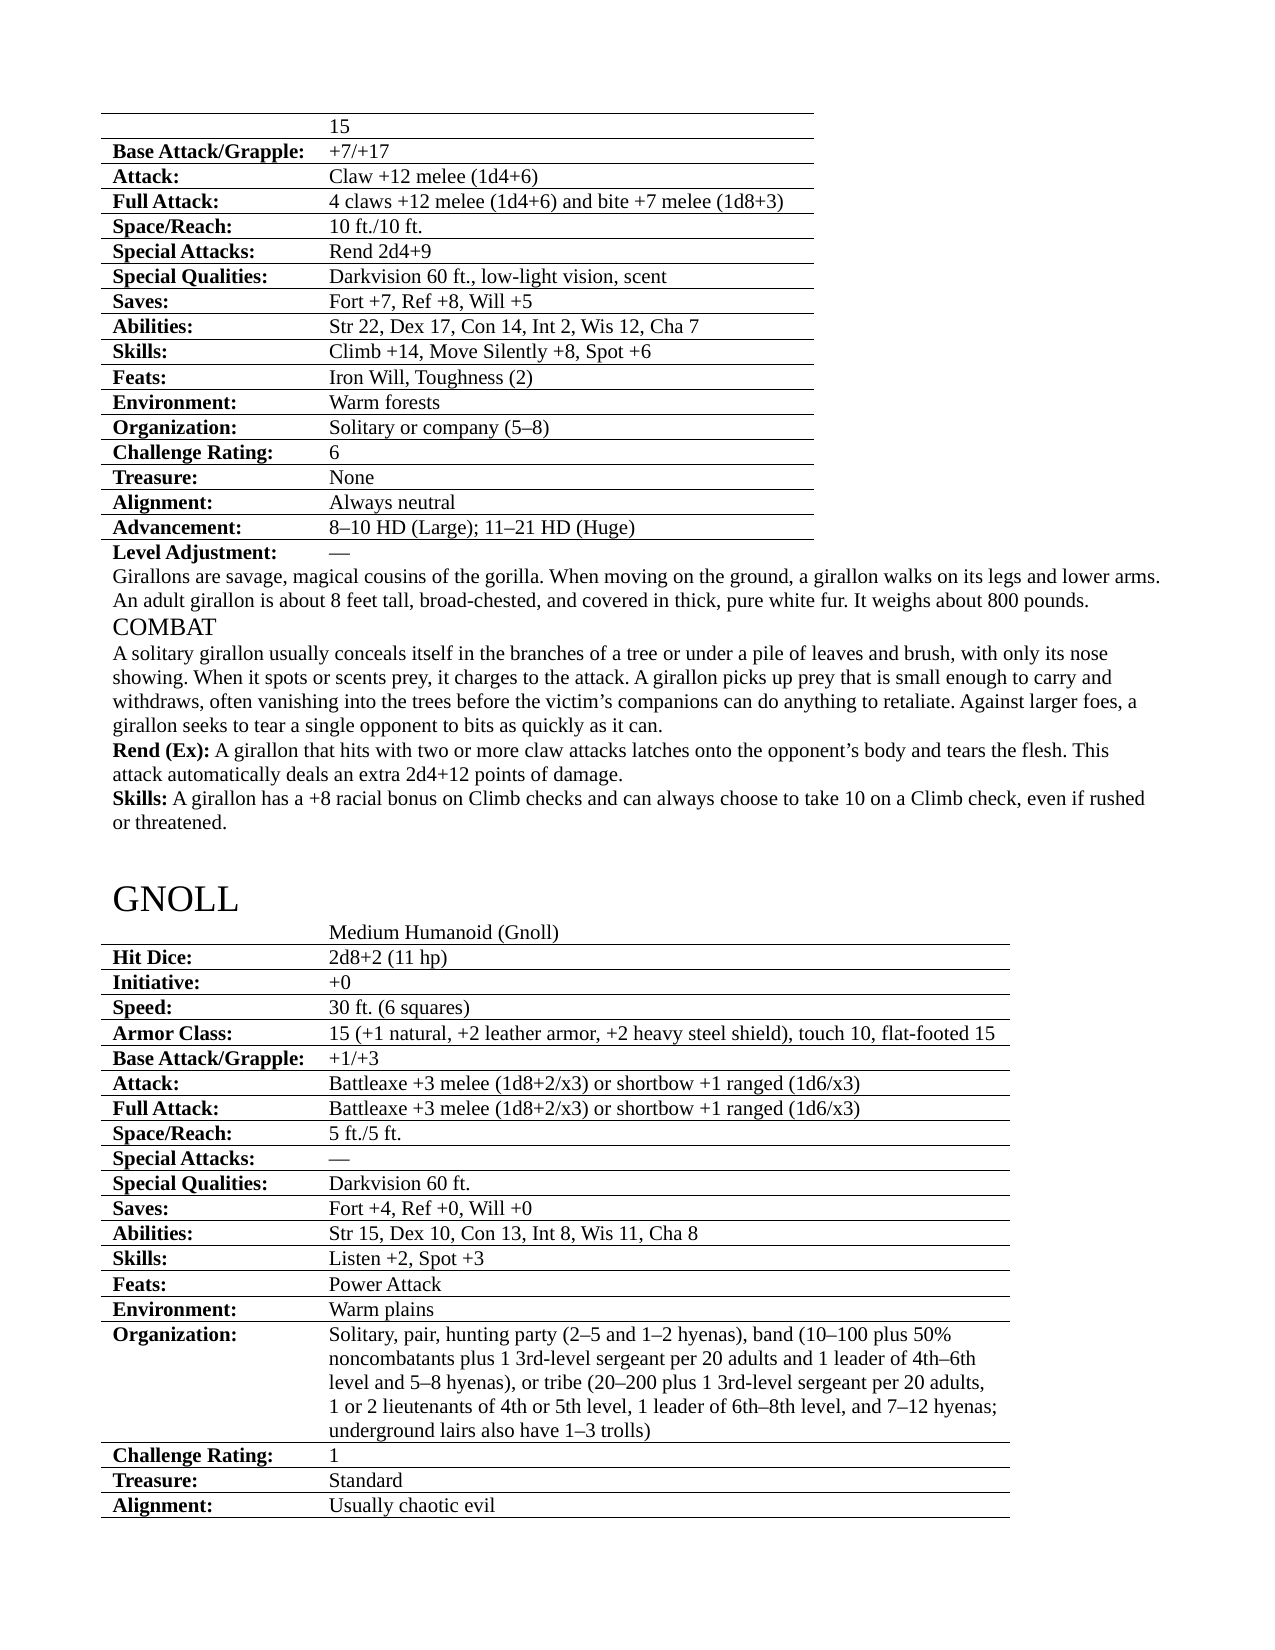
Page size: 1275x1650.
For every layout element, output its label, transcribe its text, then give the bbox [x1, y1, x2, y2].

table_cell Feats: [101, 1271, 317, 1296]
table_cell Iron Will, Toughness (2) [318, 365, 814, 389]
table_cell [101, 114, 318, 138]
text Skills: A girallon has a +8 racial bonus on Climb checks and can always choose to take 10 on a Climb check, even if rushed or threatened. [112, 786, 1162, 834]
table_cell Climb +14, Move Silently +8, Spot +6 [318, 340, 814, 363]
table_cell Saves: [101, 1196, 317, 1220]
table_cell Fort +7, Ref +8, Will +5 [318, 289, 814, 313]
table_cell Power Attack [318, 1271, 1009, 1296]
table_cell None [318, 465, 814, 489]
table_cell +1/+3 [318, 1046, 1009, 1069]
table_cell Base Attack/Grapple: [101, 1046, 317, 1069]
table_cell Special Attacks: [101, 239, 318, 263]
table_cell Alignment: [101, 490, 318, 514]
table_cell Space/Reach: [101, 214, 318, 238]
table_cell 5 ft./5 ft. [318, 1121, 1009, 1145]
table_cell Special Qualities: [101, 1171, 317, 1195]
table_cell Listen +2, Spot +3 [318, 1246, 1009, 1270]
text COMBAT [112, 612, 1162, 641]
table_cell Full Attack: [101, 189, 318, 213]
table_cell Base Attack/Grapple: [101, 139, 318, 163]
table_cell Special Attacks: [101, 1146, 317, 1170]
table_cell Claw +12 melee (1d4+6) [318, 164, 814, 188]
table_cell Hit Dice: [101, 945, 317, 969]
table_cell Abilities: [101, 1221, 317, 1245]
table_cell Warm forests [318, 390, 814, 414]
table_cell Rend 2d4+9 [318, 239, 814, 263]
table_cell Darkvision 60 ft., low-light vision, scent [318, 264, 814, 288]
table_cell Usually chaotic evil [318, 1493, 1009, 1517]
table_cell Organization: [101, 1322, 317, 1442]
table_cell Environment: [101, 390, 318, 414]
table_cell 30 ft. (6 squares) [318, 995, 1009, 1019]
table_cell 8–10 HD (Large); 11–21 HD (Huge) [318, 515, 814, 539]
table_cell Skills: [101, 1246, 317, 1270]
table_cell Challenge Rating: [101, 440, 318, 464]
text GNOLL [112, 877, 1162, 920]
table_cell — [318, 540, 814, 564]
table_cell Abilities: [101, 314, 318, 338]
table_cell Always neutral [318, 490, 814, 514]
table_cell Attack: [101, 164, 318, 188]
table_cell Battleaxe +3 melee (1d8+2/x3) or shortbow +1 ranged (1d6/x3) [318, 1096, 1009, 1120]
table_header [101, 920, 317, 944]
table_cell Treasure: [101, 1468, 317, 1492]
table_cell Str 22, Dex 17, Con 14, Int 2, Wis 12, Cha 7 [318, 314, 814, 338]
table_cell Armor Class: [101, 1020, 317, 1044]
table_cell 15 [318, 114, 814, 138]
table_cell Standard [318, 1468, 1009, 1492]
table_cell +7/+17 [318, 139, 814, 163]
table_cell Fort +4, Ref +0, Will +0 [318, 1196, 1009, 1220]
table_cell Full Attack: [101, 1096, 317, 1120]
table_cell Attack: [101, 1071, 317, 1095]
table_cell — [318, 1146, 1009, 1170]
table_cell 2d8+2 (11 hp) [318, 945, 1009, 969]
table_cell +0 [318, 970, 1009, 994]
table_cell Challenge Rating: [101, 1443, 317, 1467]
table_cell Battleaxe +3 melee (1d8+2/x3) or shortbow +1 ranged (1d6/x3) [318, 1071, 1009, 1095]
text A solitary girallon usually conceals itself in the branches of a tree or under a pile of leaves and brush, with only its nose showing. When it spots or scents prey, it charges to the attack. A girallon picks up prey that is small enough to carry and withdraws, often vanishing into the trees before the victim’s companions can do anything to retaliate. Against larger foes, a girallon seeks to tear a single opponent to bits as quickly as it can. [112, 641, 1162, 737]
table_cell Alignment: [101, 1493, 317, 1517]
table_cell Speed: [101, 995, 317, 1019]
table_cell 15 (+1 natural, +2 leather armor, +2 heavy steel shield), touch 10, flat-footed 15 [318, 1020, 1009, 1044]
table_cell Special Qualities: [101, 264, 318, 288]
table_header Medium Humanoid (Gnoll) [318, 920, 1009, 944]
table_cell Organization: [101, 415, 318, 439]
table_cell Saves: [101, 289, 318, 313]
table_cell Environment: [101, 1297, 317, 1321]
table_cell Initiative: [101, 970, 317, 994]
table_cell Space/Reach: [101, 1121, 317, 1145]
table_cell Str 15, Dex 10, Con 13, Int 8, Wis 11, Cha 8 [318, 1221, 1009, 1245]
table_cell 1 [318, 1443, 1009, 1467]
table_cell Solitary, pair, hunting party (2–5 and 1–2 hyenas), band (10–100 plus 50% noncombatants plus 1 3rd-level sergeant per 20 adults and 1 leader of 4th–6th level and 5–8 hyenas), or tribe (20–200 plus 1 3rd-level sergeant per 20 adults, 1 or 2 lieutenants of 4th or 5th level, 1 leader of 6th–8th level, and 7–12 hyenas; underground lairs also have 1–3 trolls) [318, 1322, 1009, 1442]
text Rend (Ex): A girallon that hits with two or more claw attacks latches onto the opponent’s body and tears the flesh. This attack automatically deals an extra 2d4+12 points of damage. [112, 737, 1162, 786]
table_cell Darkvision 60 ft. [318, 1171, 1009, 1195]
table_cell Warm plains [318, 1297, 1009, 1321]
table_cell Skills: [101, 340, 318, 363]
table_cell 4 claws +12 melee (1d4+6) and bite +7 melee (1d8+3) [318, 189, 814, 213]
table_cell Advancement: [101, 515, 318, 539]
table_cell 6 [318, 440, 814, 464]
table_cell Treasure: [101, 465, 318, 489]
table_cell Level Adjustment: [101, 540, 318, 564]
text Girallons are savage, magical cousins of the gorilla. When moving on the ground, a girallon walks on its legs and lower arms. An adult girallon is about 8 feet tall, broad-chested, and covered in thick, pure white fur. It weighs about 800 pounds. [112, 564, 1162, 612]
table_cell Feats: [101, 365, 318, 389]
table_cell 10 ft./10 ft. [318, 214, 814, 238]
table_cell Solitary or company (5–8) [318, 415, 814, 439]
